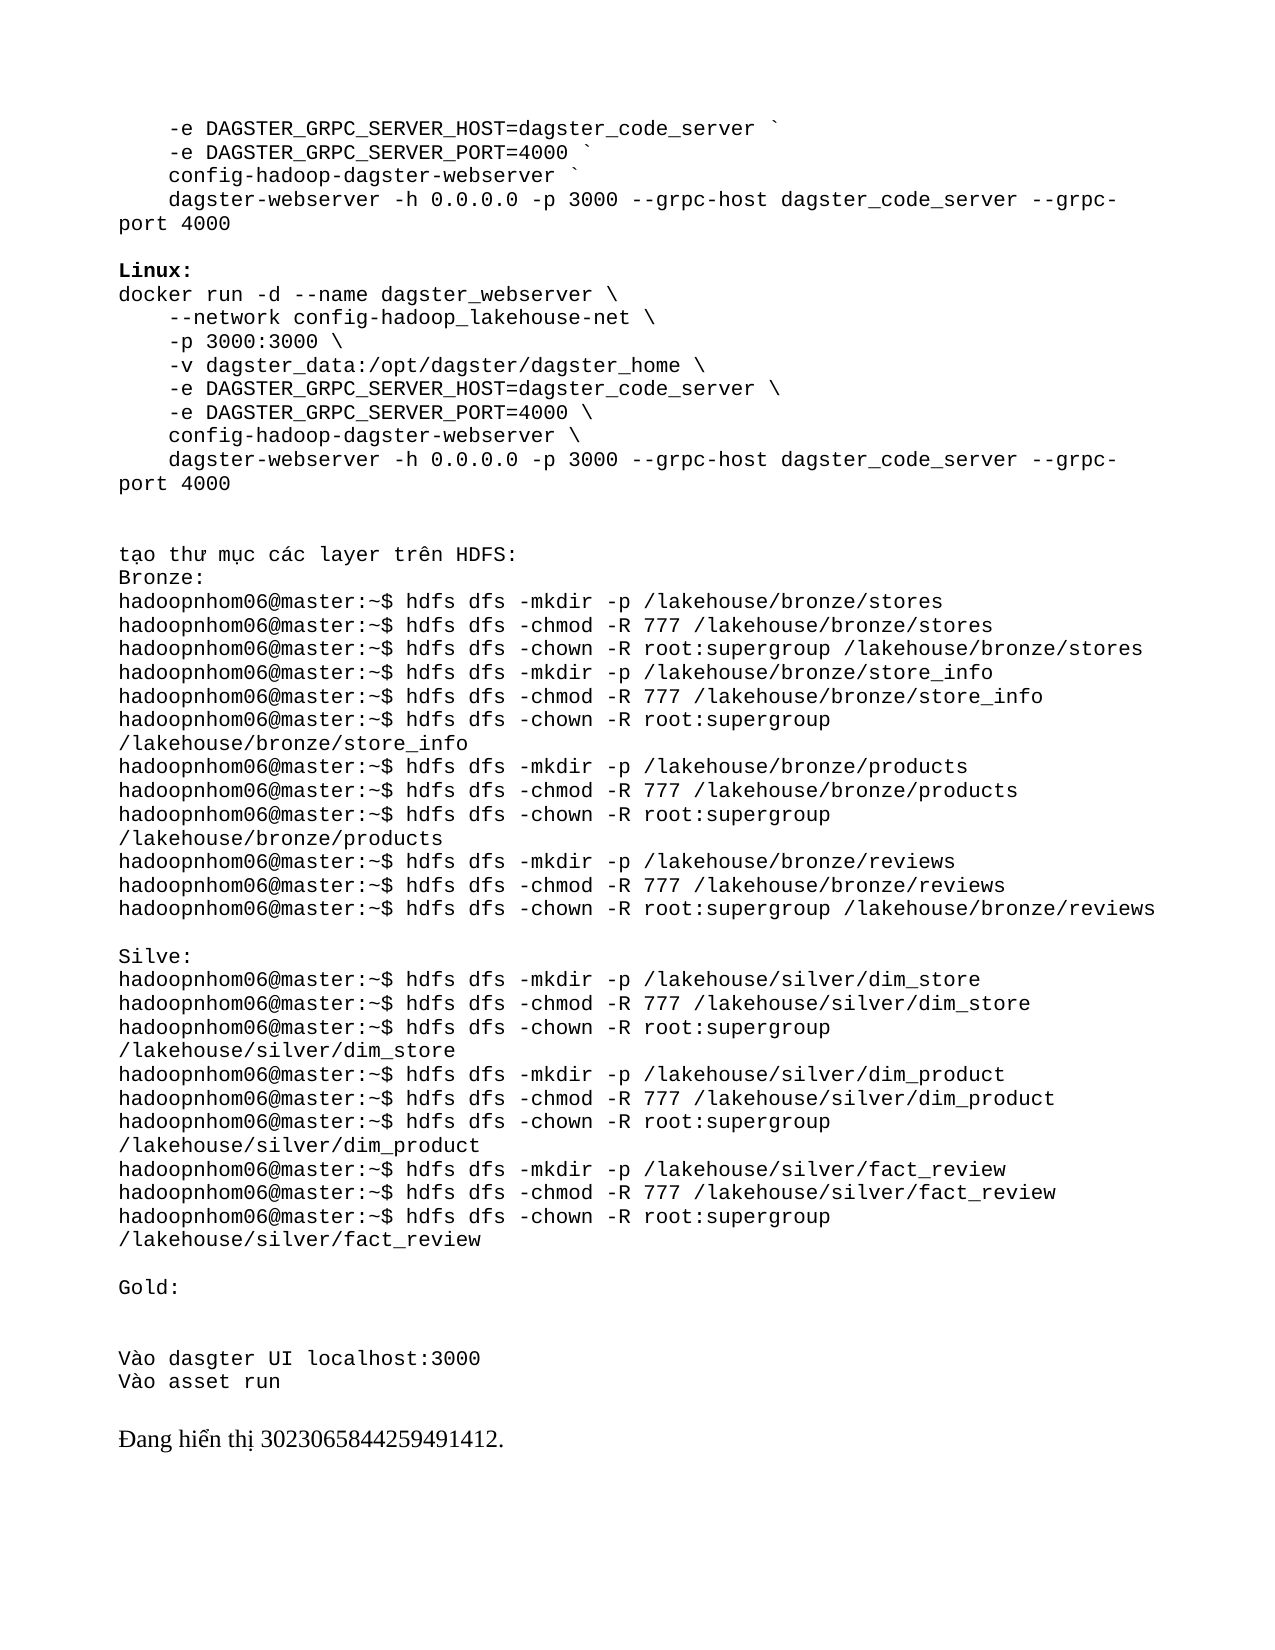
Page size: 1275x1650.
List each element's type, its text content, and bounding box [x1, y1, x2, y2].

text hadoopnhom06@master:~$ hdfs dfs -chown -R root:supergroup /lakehouse/silver/fact_review [118, 1206, 1157, 1253]
text hadoopnhom06@master:~$ hdfs dfs -mkdir -p /lakehouse/bronze/reviews [118, 851, 1157, 875]
text hadoopnhom06@master:~$ hdfs dfs -chmod -R 777 /lakehouse/silver/fact_review [118, 1182, 1157, 1206]
text -e DAGSTER_GRPC_SERVER_PORT=4000 \ [118, 402, 1157, 426]
text Đang hiển thị 3023065844259491412. [118, 1424, 1157, 1453]
text Bronze: [118, 567, 1157, 591]
text hadoopnhom06@master:~$ hdfs dfs -chown -R root:supergroup /lakehouse/silver/dim_product [118, 1111, 1157, 1158]
text hadoopnhom06@master:~$ hdfs dfs -mkdir -p /lakehouse/bronze/stores [118, 591, 1157, 615]
text hadoopnhom06@master:~$ hdfs dfs -chown -R root:supergroup /lakehouse/bronze/products [118, 804, 1157, 851]
text -v dagster_data:/opt/dagster/dagster_home \ [118, 354, 1157, 378]
text -e DAGSTER_GRPC_SERVER_HOST=dagster_code_server ` [118, 118, 1157, 142]
text hadoopnhom06@master:~$ hdfs dfs -chown -R root:supergroup /lakehouse/bronze/store_info [118, 709, 1157, 757]
text -p 3000:3000 \ [118, 331, 1157, 354]
text Silve: [118, 946, 1157, 969]
text Linux: docker run -d --name dagster_webserver \ [118, 260, 1157, 307]
text Vào asset run [118, 1371, 1157, 1395]
text dagster-webserver -h 0.0.0.0 -p 3000 --grpc-host dagster_code_server --grpc-port 4000 [118, 449, 1157, 496]
text --network config-hadoop_lakehouse-net \ [118, 307, 1157, 331]
text hadoopnhom06@master:~$ hdfs dfs -chmod -R 777 /lakehouse/bronze/products [118, 780, 1157, 804]
text config-hadoop-dagster-webserver \ [118, 426, 1157, 449]
text hadoopnhom06@master:~$ hdfs dfs -chown -R root:supergroup /lakehouse/bronze/reviews [118, 898, 1157, 922]
text -e DAGSTER_GRPC_SERVER_HOST=dagster_code_server \ [118, 378, 1157, 402]
text Gold: [118, 1277, 1157, 1300]
text hadoopnhom06@master:~$ hdfs dfs -chown -R root:supergroup /lakehouse/silver/dim_store [118, 1017, 1157, 1064]
text -e DAGSTER_GRPC_SERVER_PORT=4000 ` [118, 142, 1157, 165]
text hadoopnhom06@master:~$ hdfs dfs -chmod -R 777 /lakehouse/silver/dim_product [118, 1088, 1157, 1111]
text hadoopnhom06@master:~$ hdfs dfs -chown -R root:supergroup /lakehouse/bronze/stores [118, 638, 1157, 662]
text config-hadoop-dagster-webserver ` [118, 165, 1157, 189]
text Vào dasgter UI localhost:3000 [118, 1348, 1157, 1371]
text hadoopnhom06@master:~$ hdfs dfs -chmod -R 777 /lakehouse/bronze/store_info [118, 686, 1157, 709]
text tạo thư mục các layer trên HDFS: [118, 544, 1157, 567]
text dagster-webserver -h 0.0.0.0 -p 3000 --grpc-host dagster_code_server --grpc-port 4000 [118, 189, 1157, 236]
text hadoopnhom06@master:~$ hdfs dfs -chmod -R 777 /lakehouse/bronze/stores [118, 615, 1157, 638]
text hadoopnhom06@master:~$ hdfs dfs -mkdir -p /lakehouse/silver/fact_review [118, 1158, 1157, 1182]
text hadoopnhom06@master:~$ hdfs dfs -mkdir -p /lakehouse/silver/dim_product [118, 1064, 1157, 1088]
text hadoopnhom06@master:~$ hdfs dfs -chmod -R 777 /lakehouse/silver/dim_store [118, 993, 1157, 1017]
text hadoopnhom06@master:~$ hdfs dfs -chmod -R 777 /lakehouse/bronze/reviews [118, 875, 1157, 898]
text hadoopnhom06@master:~$ hdfs dfs -mkdir -p /lakehouse/bronze/store_info [118, 662, 1157, 686]
text hadoopnhom06@master:~$ hdfs dfs -mkdir -p /lakehouse/silver/dim_store [118, 969, 1157, 993]
text hadoopnhom06@master:~$ hdfs dfs -mkdir -p /lakehouse/bronze/products [118, 757, 1157, 780]
